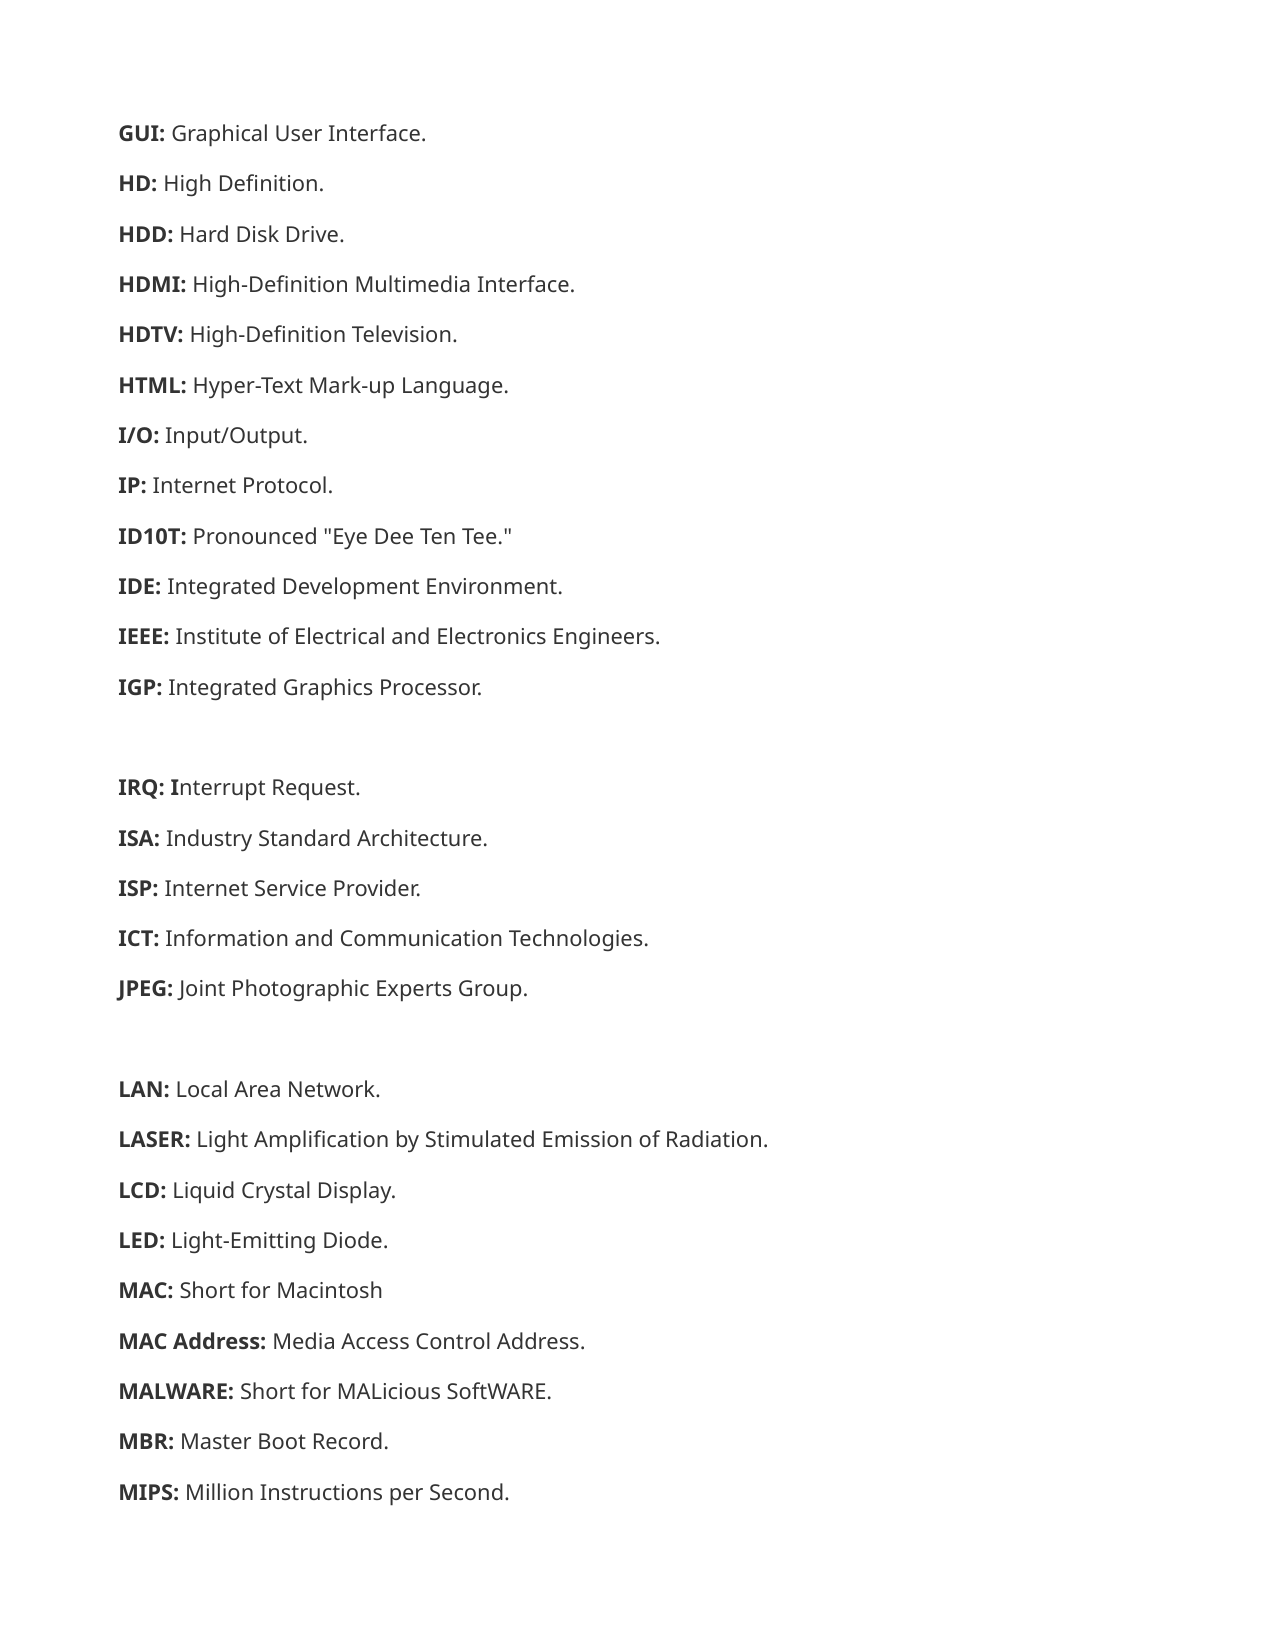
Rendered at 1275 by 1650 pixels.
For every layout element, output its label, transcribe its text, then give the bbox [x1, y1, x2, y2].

text HTML: Hyper-Text Mark-up Language. [118, 370, 1157, 399]
text MALWARE: Short for MALicious SoftWARE. [118, 1376, 1157, 1406]
text IP: Internet Protocol. [118, 470, 1157, 500]
text MAC Address: Media Access Control Address. [118, 1326, 1157, 1355]
text ID10T: Pronounced "Eye Dee Ten Tee." [118, 521, 1157, 550]
text ISA: Industry Standard Architecture. [118, 822, 1157, 852]
text HD: High Definition. [118, 168, 1157, 198]
text I/O: Input/Output. [118, 420, 1157, 450]
text GUI: Graphical User Interface. [118, 118, 1157, 148]
text MAC: Short for Macintosh [118, 1275, 1157, 1305]
text IRQ: Interrupt Request. [118, 772, 1157, 802]
text HDMI: High-Definition Multimedia Interface. [118, 269, 1157, 299]
text LED: Light-Emitting Diode. [118, 1225, 1157, 1255]
text JPEG: Joint Photographic Experts Group. [118, 973, 1157, 1003]
text IEEE: Institute of Electrical and Electronics Engineers. [118, 621, 1157, 651]
text IDE: Integrated Development Environment. [118, 571, 1157, 601]
text HDD: Hard Disk Drive. [118, 219, 1157, 248]
text MBR: Master Boot Record. [118, 1426, 1157, 1456]
text LCD: Liquid Crystal Display. [118, 1175, 1157, 1204]
text ISP: Internet Service Provider. [118, 873, 1157, 903]
text ICT: Information and Communication Technologies. [118, 923, 1157, 953]
text MIPS: Million Instructions per Second. [118, 1477, 1157, 1506]
text IGP: Integrated Graphics Processor. [118, 672, 1157, 701]
text HDTV: High-Definition Television. [118, 319, 1157, 349]
text LASER: Light Amplification by Stimulated Emission of Radiation. [118, 1124, 1157, 1154]
text LAN: Local Area Network. [118, 1074, 1157, 1104]
